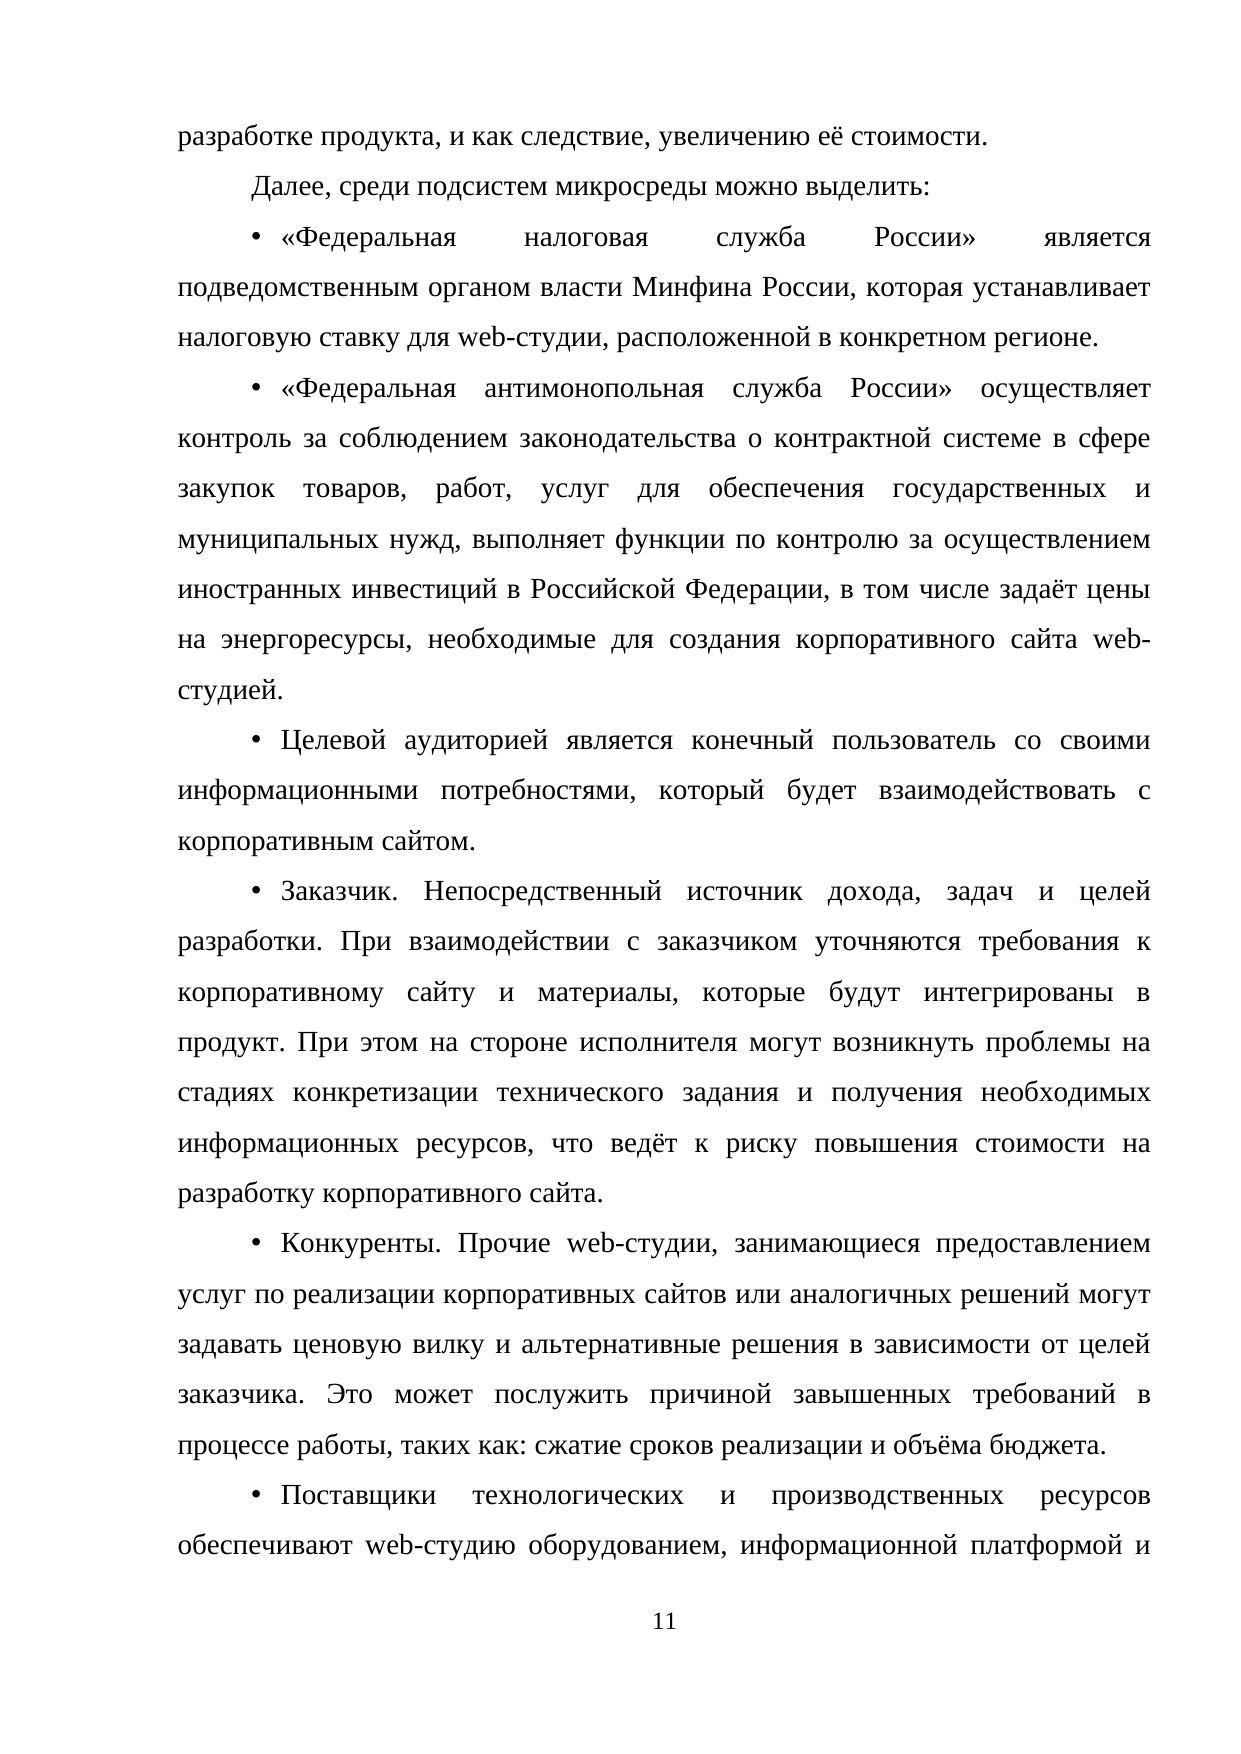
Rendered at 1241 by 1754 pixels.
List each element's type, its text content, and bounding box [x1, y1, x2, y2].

list Конкуренты. Прочие web-студии, занимающиеся предоставлением услуг по реализации корпоративных сайтов или аналогичных решений могут задавать ценовую вилку и альтернативные решения в зависимости от целей заказчика. Это может послужить причиной завышенных требований в процессе работы, таких как: сжатие сроков реализации и объёма бюджета. [177, 1225, 1152, 1460]
list Заказчик. Непосредственный источник дохода, задач и целей разработки. При взаимодействии с заказчиком уточняются требования к корпоративному сайту и материалы, которые будут интегрированы в продукт. При этом на стороне исполнителя могут возникнуть проблемы на стадиях конкретизации технического задания и получения необходимых информационных ресурсов, что ведёт к риску повышения стоимости на разработку корпоративного сайта. [177, 873, 1152, 1209]
list разработке продукта, и как следствие, увеличению её стоимости. [177, 118, 1152, 152]
text Далее, среди подсистем микросреды можно выделить: [177, 168, 1152, 202]
list Целевой аудиторией является конечный пользователь со своими информационными потребностями, который будет взаимодействовать с корпоративным сайтом. [177, 722, 1152, 856]
list «Федеральная налоговая служба России» является подведомственным органом власти Минфина России, которая устанавливает налоговую ставку для web-студии, расположенной в конкретном регионе. [177, 219, 1152, 353]
list Поставщики технологических и производственных ресурсов обеспечивают web-студию оборудованием, информационной платформой и [177, 1477, 1152, 1561]
list «Федеральная антимонопольная служба России» осуществляет контроль за соблюдением законодательства о контрактной системе в сфере закупок товаров, работ, услуг для обеспечения государственных и муниципальных нужд, выполняет функции по контролю за осуществлением иностранных инвестиций в Российской Федерации, в том числе задаёт цены на энергоресурсы, необходимые для создания корпоративного сайта web-студией. [177, 370, 1152, 705]
